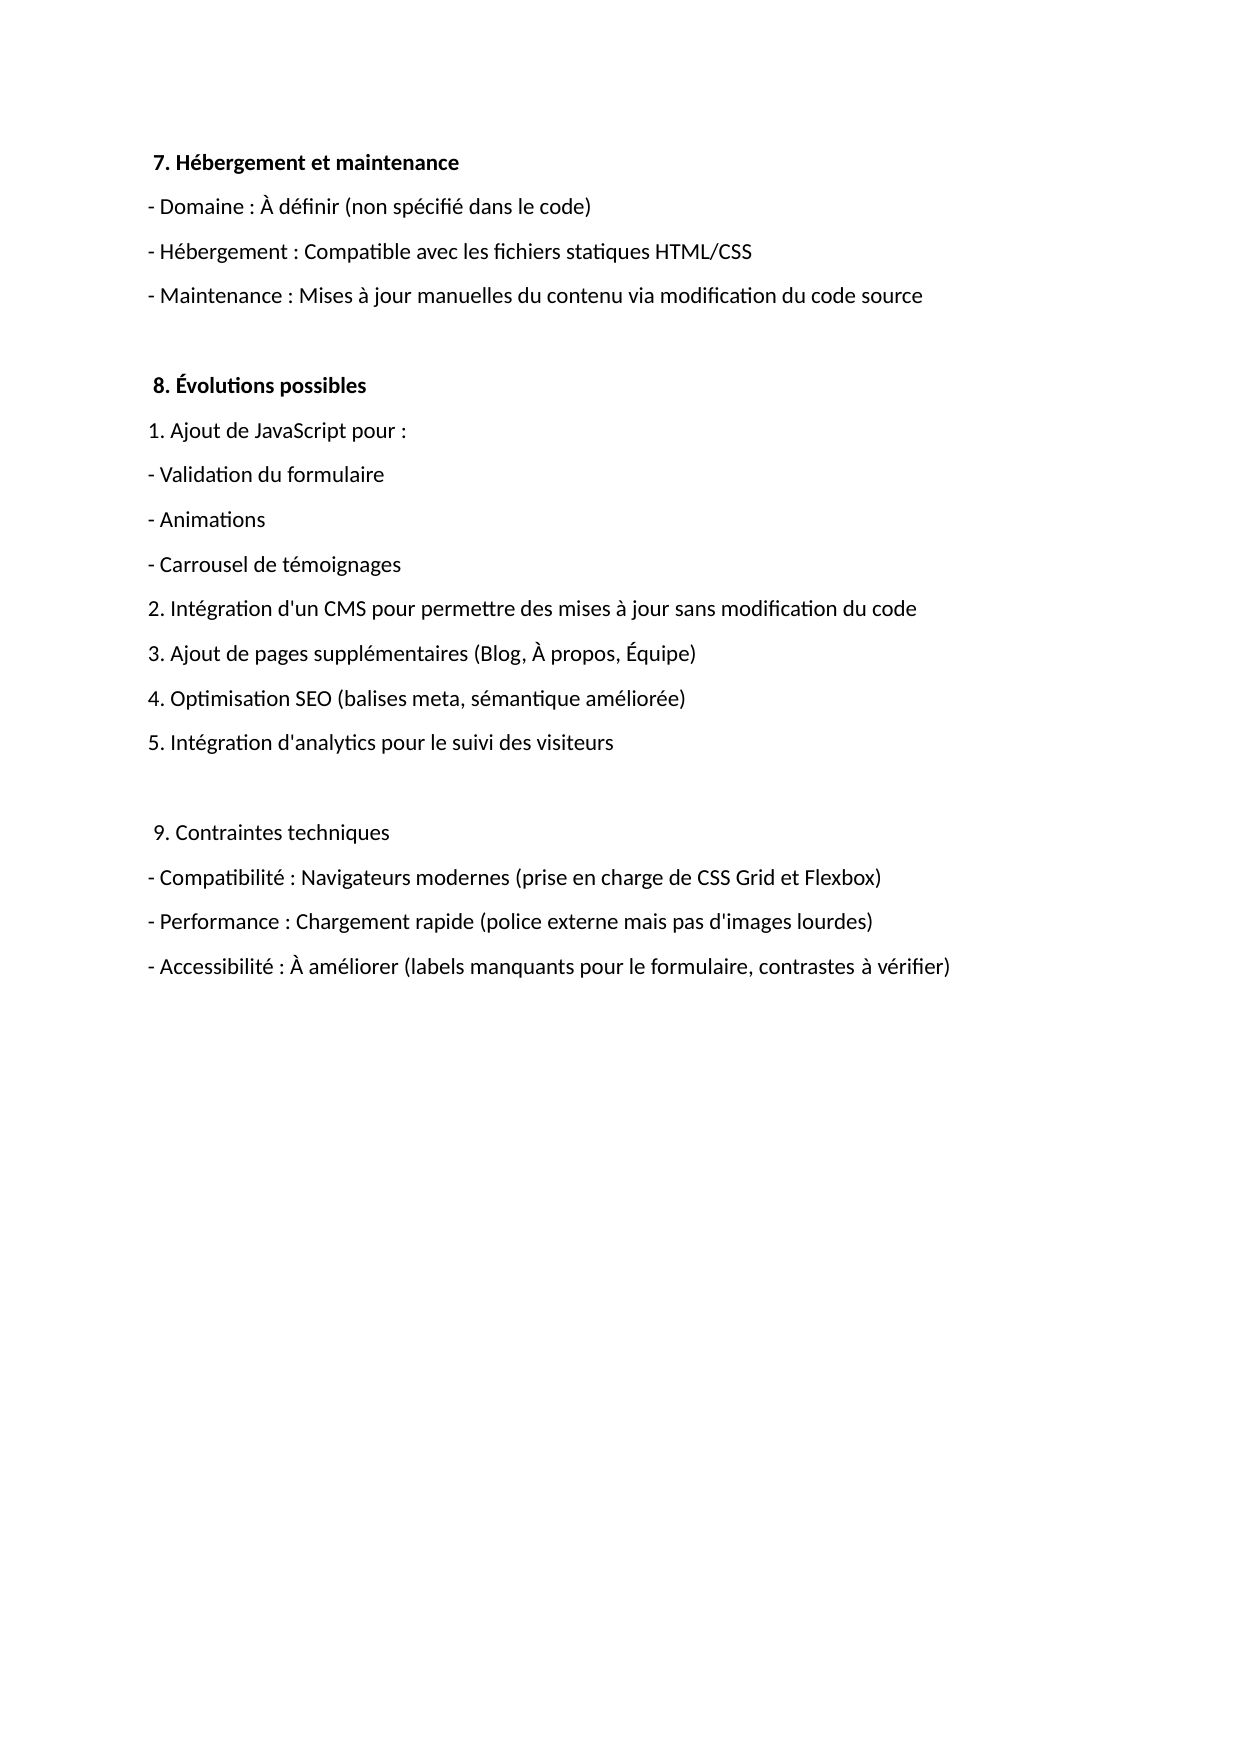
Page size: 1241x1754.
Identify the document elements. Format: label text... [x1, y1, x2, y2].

text - Validation du formulaire [148, 460, 1093, 488]
text 9. Contraintes techniques [148, 818, 1093, 846]
text - Domaine : À définir (non spécifié dans le code) [148, 192, 1093, 220]
text 1. Ajout de JavaScript pour : [148, 416, 1093, 444]
text - Compatibilité : Navigateurs modernes (prise en charge de CSS Grid et Flexbox) [148, 863, 1093, 891]
text - Animations [148, 505, 1093, 533]
text - Maintenance : Mises à jour manuelles du contenu via modification du code source [148, 282, 1093, 310]
text - Accessibilité : À améliorer (labels manquants pour le formulaire, contrastes à vérifier) [148, 952, 1093, 980]
text 8. Évolutions possibles [148, 371, 1093, 399]
text - Performance : Chargement rapide (police externe mais pas d'images lourdes) [148, 907, 1093, 935]
text 3. Ajout de pages supplémentaires (Blog, À propos, Équipe) [148, 639, 1093, 667]
text 4. Optimisation SEO (balises meta, sémantique améliorée) [148, 684, 1093, 712]
text 2. Intégration d'un CMS pour permettre des mises à jour sans modification du code [148, 594, 1093, 622]
text - Carrousel de témoignages [148, 550, 1093, 578]
text 7. Hébergement et maintenance [148, 148, 1093, 176]
text 5. Intégration d'analytics pour le suivi des visiteurs [148, 728, 1093, 757]
text - Hébergement : Compatible avec les fichiers statiques HTML/CSS [148, 237, 1093, 265]
